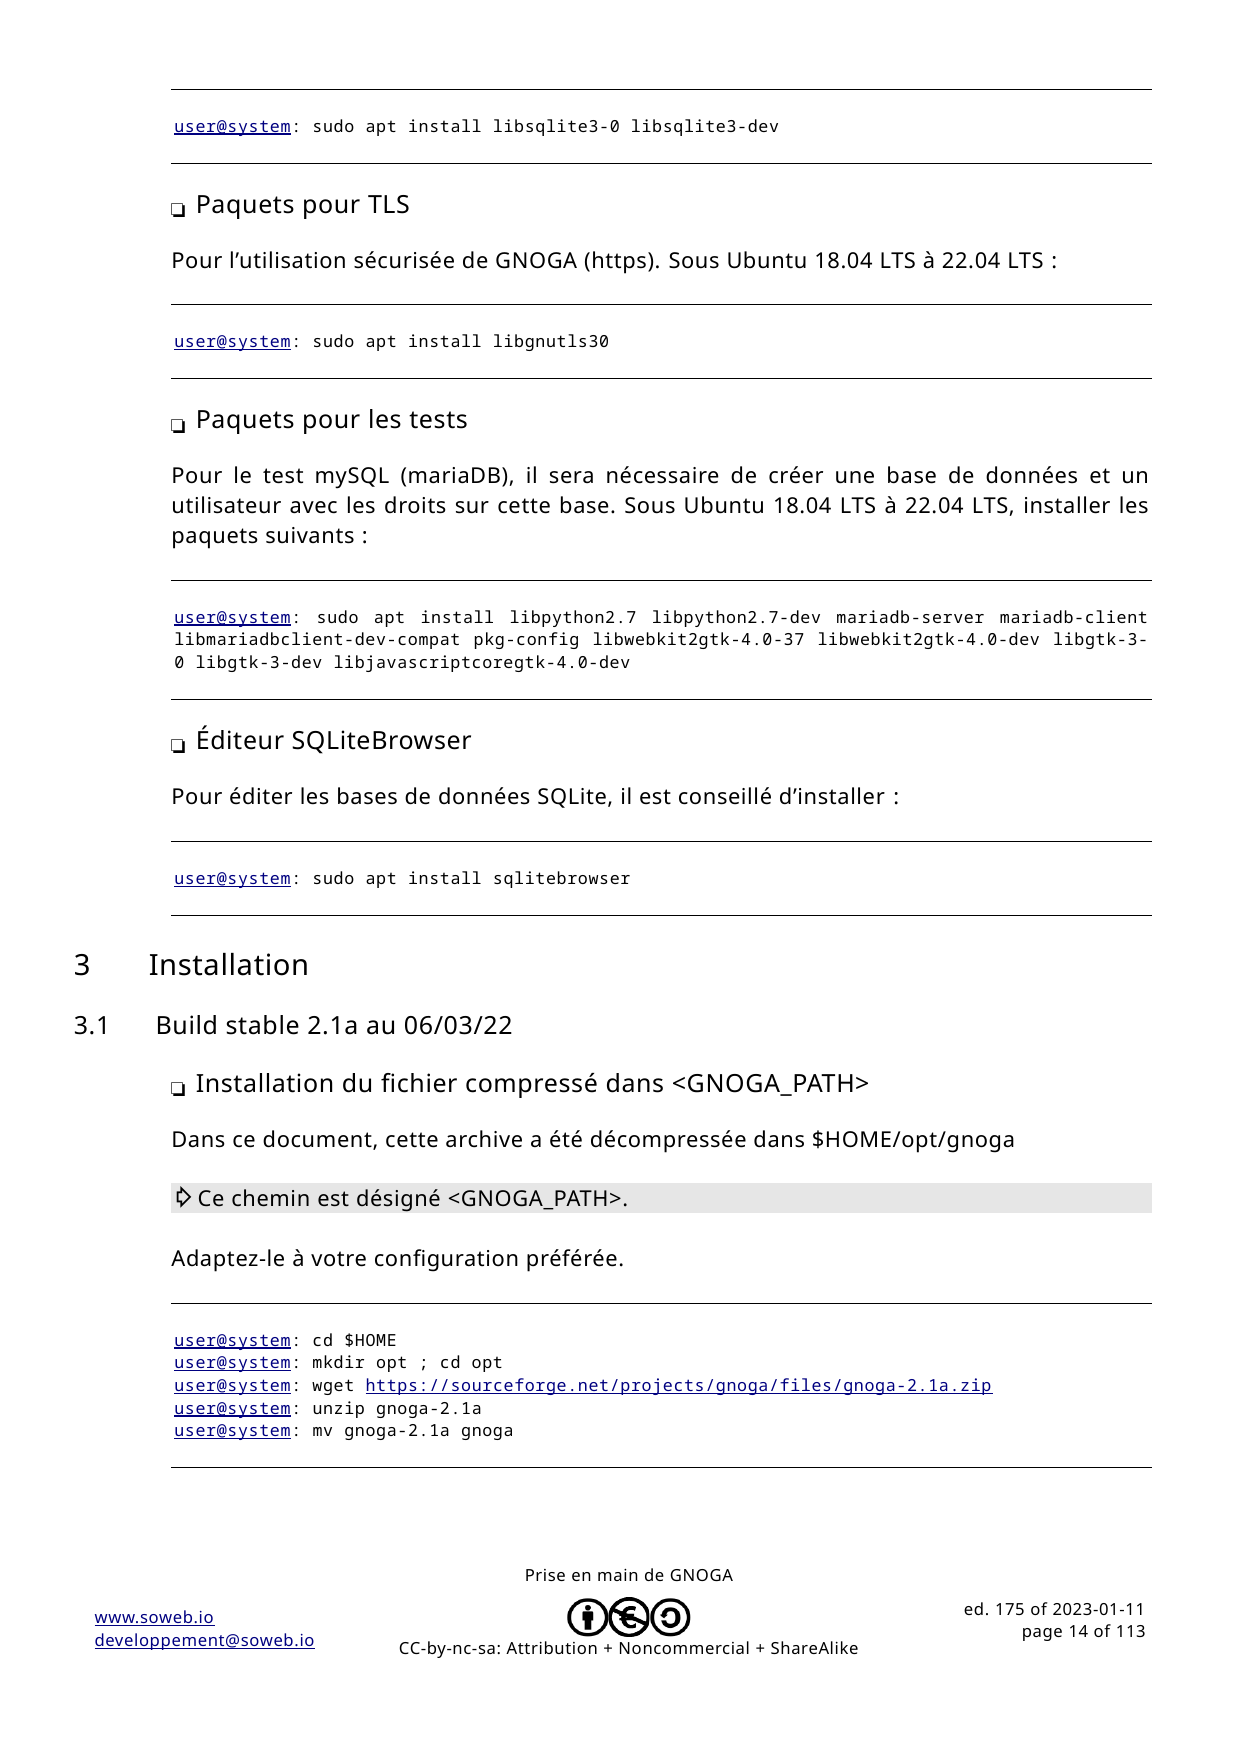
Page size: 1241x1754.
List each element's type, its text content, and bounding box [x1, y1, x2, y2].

subtitle Build stable 2.1a au 06/03/22 [74, 1008, 1152, 1042]
subtitle Paquets pour TLS [171, 186, 1152, 233]
list user@system: wget https://sourceforge.net/projects/gnoga/files/gnoga-2.1a.zip user@system: unzip gnoga-2.1a [171, 1371, 1152, 1416]
list user@system: sudo apt install libsqlite3-0 libsqlite3-dev [171, 90, 1152, 163]
text Adaptez-le à votre configuration préférée. [171, 1243, 1152, 1273]
subtitle Paquets pour les tests [171, 402, 1152, 449]
text Pour éditer les bases de données SQLite, il est conseillé d’installer : [171, 781, 1152, 811]
list user@system: sudo apt install sqlitebrowser [171, 842, 1152, 915]
list Ce chemin est désigné <GNOGA_PATH>. [171, 1183, 1152, 1213]
list user@system: mv gnoga-2.1a gnoga [171, 1416, 1152, 1467]
text Pour le test mySQL (mariaDB), il sera nécessaire de créer une base de données et un utilisateur avec les droits sur cette base. Sous Ubuntu 18.04 LTS à 22.04 LTS, installer les paquets suivants : [171, 460, 1152, 550]
subtitle Installation du fichier compressé dans <GNOGA_PATH> [171, 1065, 1152, 1112]
subtitle Installation [74, 944, 1152, 984]
text Pour l’utilisation sécurisée de GNOGA (https). Sous Ubuntu 18.04 LTS à 22.04 LTS : [171, 245, 1152, 274]
subtitle Éditeur SQLiteBrowser [171, 723, 1152, 769]
text Dans ce document, cette archive a été décompressée dans $HOME/opt/gnoga [171, 1124, 1152, 1153]
list user@system: sudo apt install libpython2.7 libpython2.7-dev mariadb-server mariadb-client libmariadbclient-dev-compat pkg-config libwebkit2gtk-4.0-37 libwebkit2gtk-4.0-dev libgtk-3-0 libgtk-3-dev libjavascriptcoregtk-4.0-dev [171, 581, 1152, 673]
list user@system: cd $HOME user@system: mkdir opt ; cd opt [171, 1304, 1152, 1371]
picture [566, 1597, 691, 1637]
list user@system: sudo apt install libgnutls30 [171, 305, 1152, 378]
